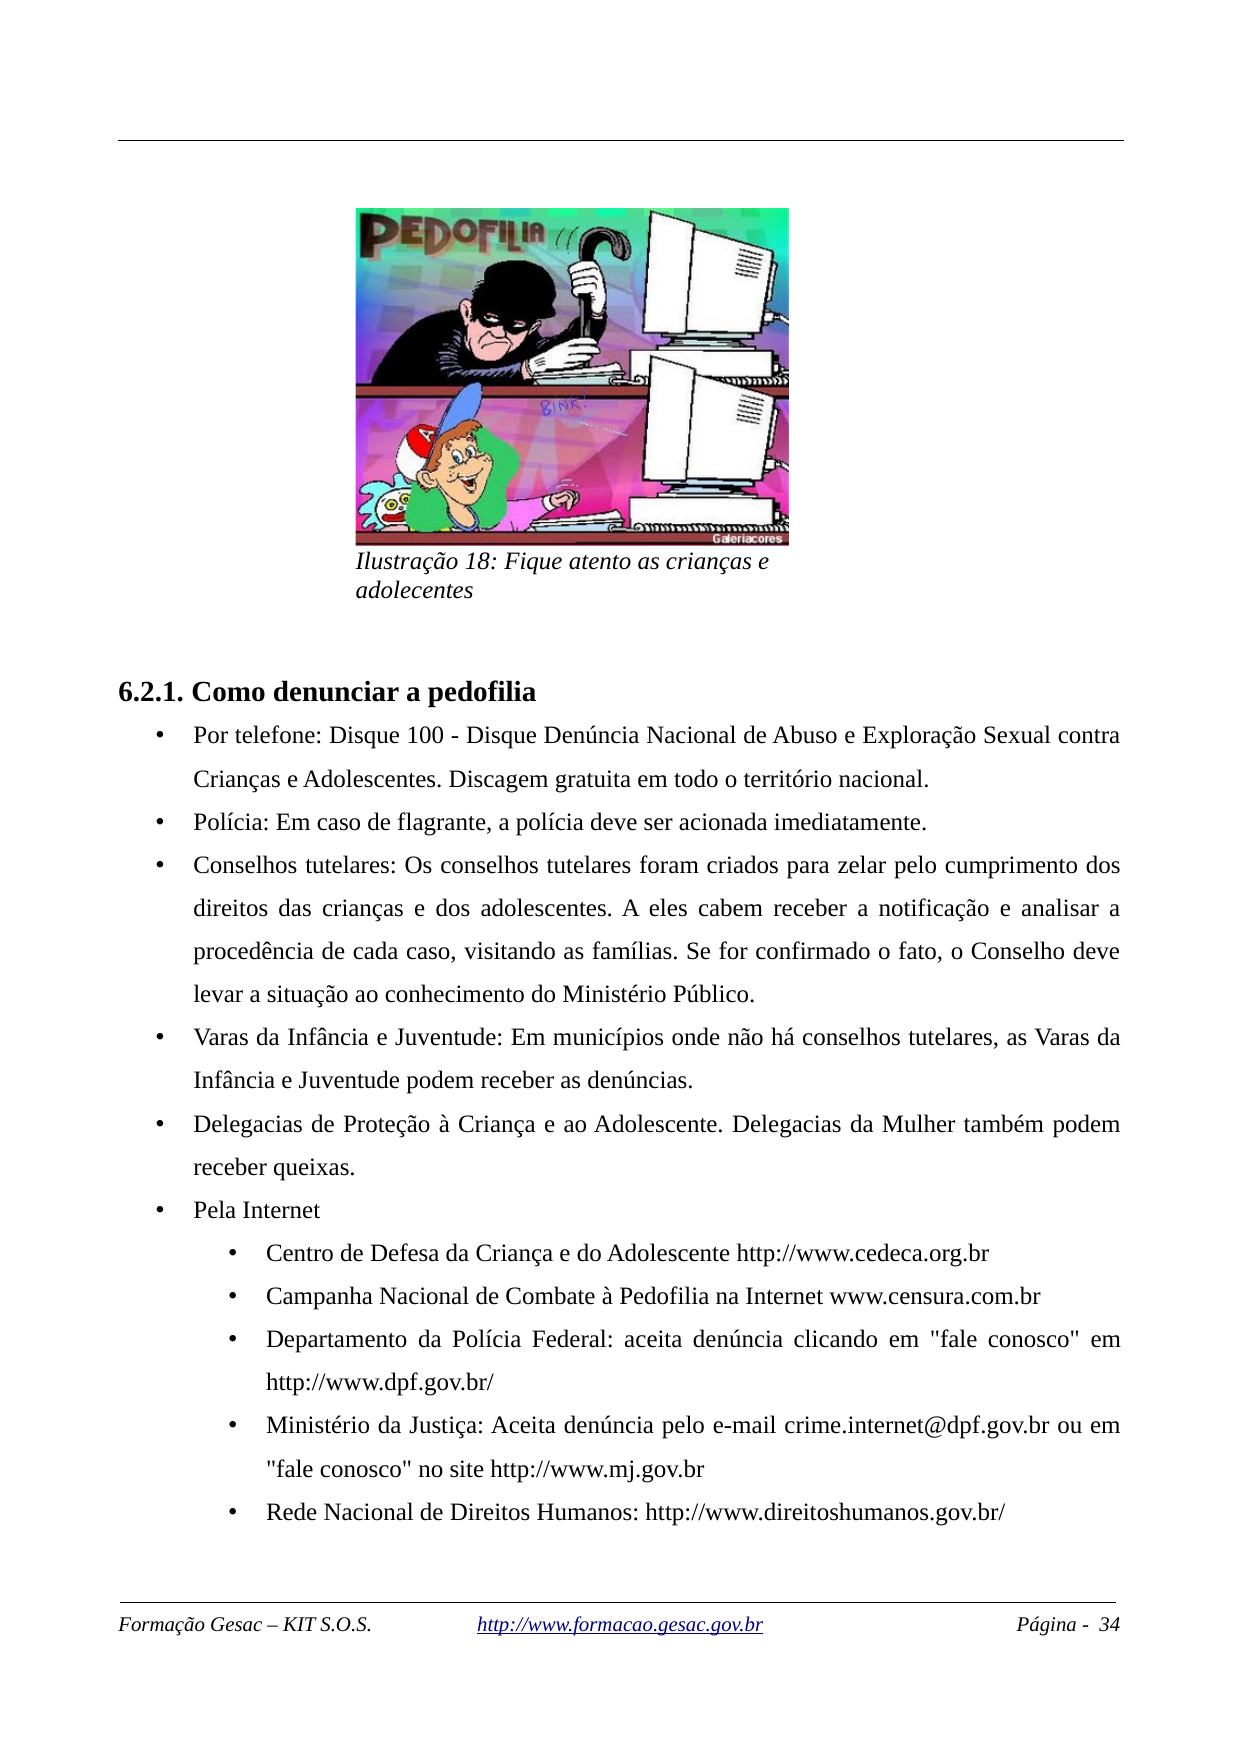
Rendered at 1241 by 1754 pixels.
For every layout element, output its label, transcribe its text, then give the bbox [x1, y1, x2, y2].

list Departamento da Polícia Federal: aceita denúncia clicando em "fale conosco" em http://www.dpf.gov.br/ [228, 1324, 1122, 1396]
text Ilustração 18: Fique atento as crianças e adolecentes [355, 546, 789, 603]
list Varas da Infância e Juventude: Em municípios onde não há conselhos tutelares, as Varas da Infância e Juventude podem receber as denúncias. [156, 1022, 1122, 1094]
list Centro de Defesa da Criança e do Adolescente http://www.cedeca.org.br [228, 1238, 1122, 1267]
list Ministério da Justiça: Aceita denúncia pelo e-mail crime.internet@dpf.gov.br ou em "fale conosco" no site http://www.mj.gov.br [228, 1411, 1122, 1482]
list Por telefone: Disque 100 - Disque Denúncia Nacional de Abuso e Exploração Sexual contra Crianças e Adolescentes. Discagem gratuita em todo o território nacional. [156, 721, 1122, 792]
list Pela Internet [156, 1195, 1122, 1224]
list Polícia: Em caso de flagrante, a polícia deve ser acionada imediatamente. [156, 807, 1122, 836]
subtitle 6.2.1. Como denunciar a pedofilia [118, 674, 1122, 708]
list Campanha Nacional de Combate à Pedofilia na Internet www.censura.com.br [228, 1281, 1122, 1310]
list Conselhos tutelares: Os conselhos tutelares foram criados para zelar pelo cumprimento dos direitos das crianças e dos adolescentes. A eles cabem receber a notificação e analisar a procedência de cada caso, visitando as famílias. Se for confirmado o fato, o Conselho deve levar a situação ao conhecimento do Ministério Público. [156, 850, 1122, 1008]
list Rede Nacional de Direitos Humanos: http://www.direitoshumanos.gov.br/ [228, 1497, 1122, 1526]
picture [355, 208, 789, 546]
list Delegacias de Proteção à Criança e ao Adolescente. Delegacias da Mulher também podem receber queixas. [156, 1109, 1122, 1181]
